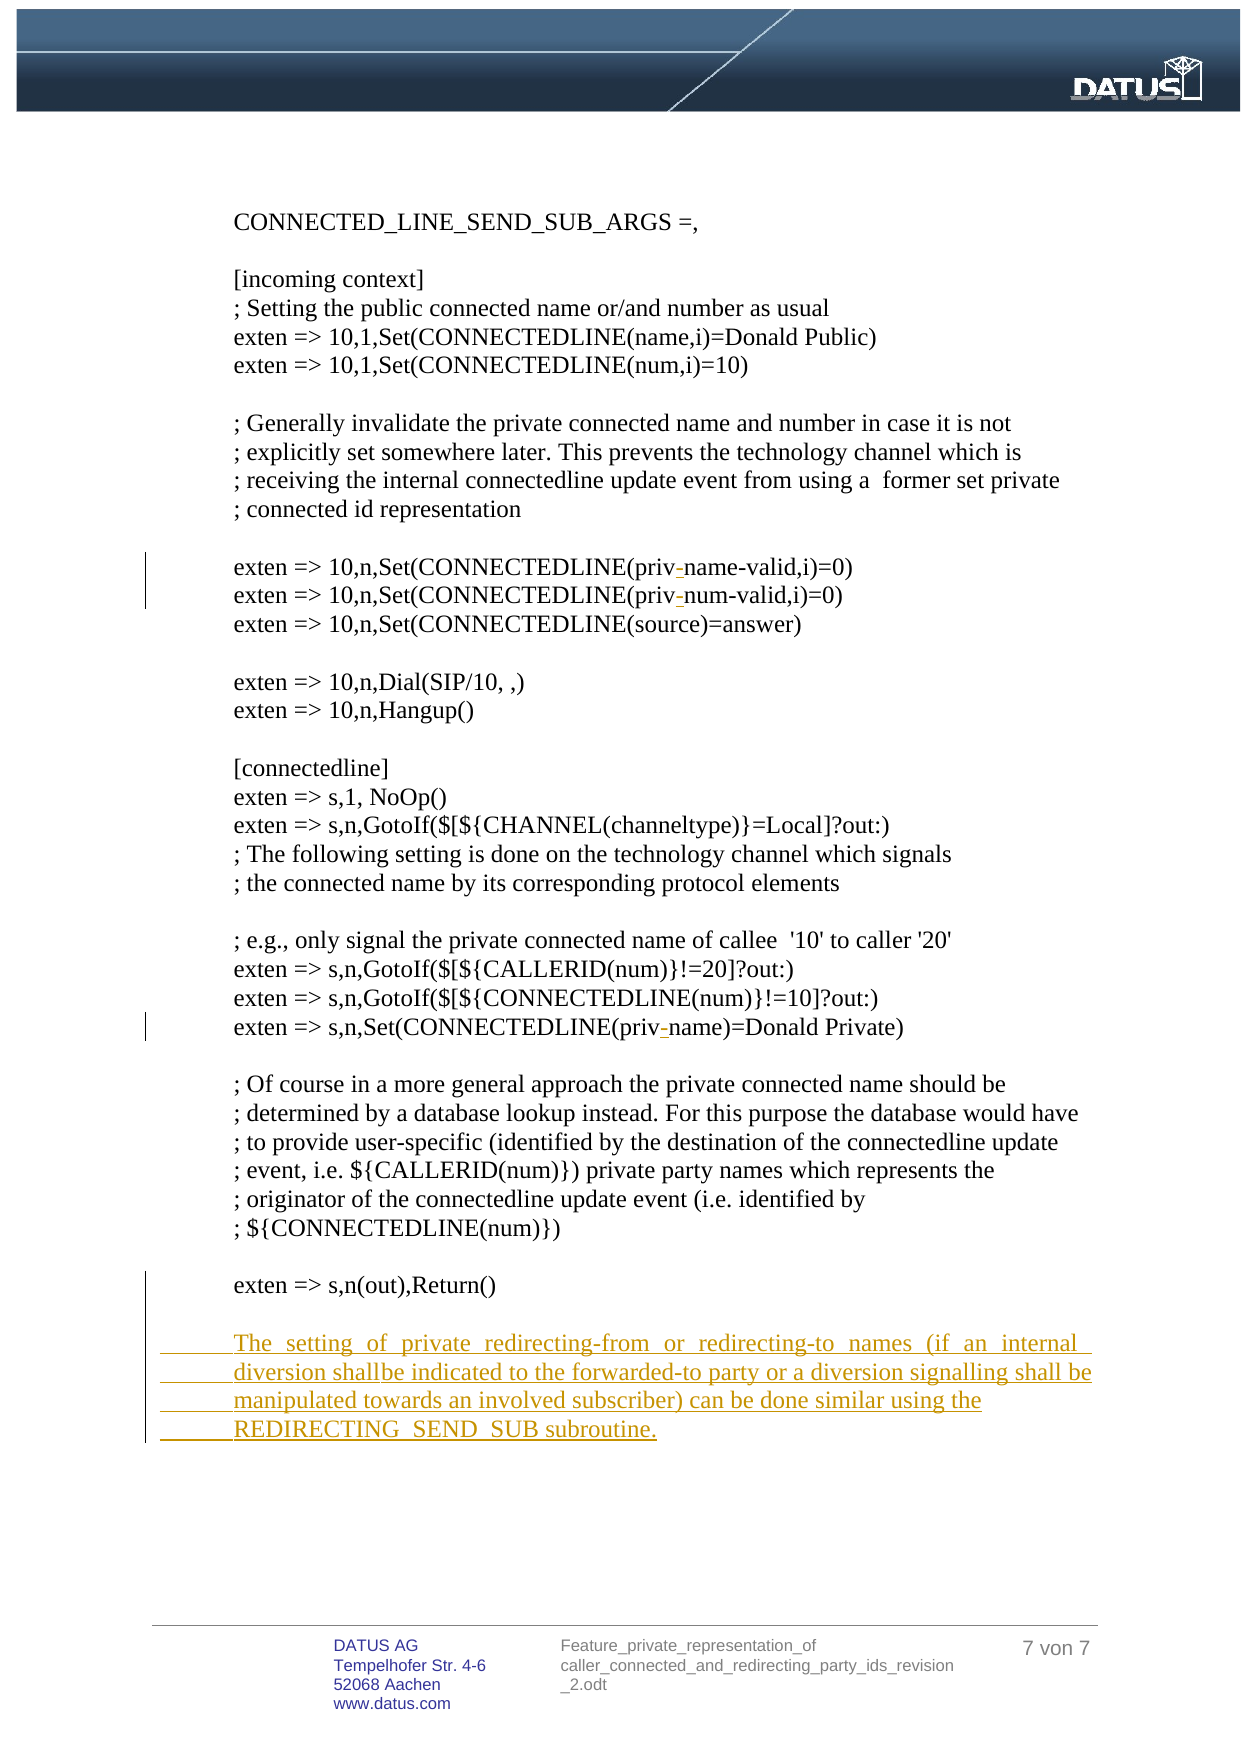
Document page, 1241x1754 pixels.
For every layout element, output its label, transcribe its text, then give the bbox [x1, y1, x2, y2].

text [connectedline] [159, 753, 1092, 782]
text ; receiving the internal connectedline update event from using a former set private [159, 466, 1092, 494]
text ; The following setting is done on the technology channel which signals [159, 839, 1092, 868]
text ; the connected name by its corresponding protocol elements [159, 868, 1092, 897]
text exten => s,1, NoOp() [159, 782, 1092, 811]
text ; to provide user-specific (identified by the destination of the connectedline update [159, 1127, 1092, 1156]
text exten => 10,n,Set(CONNECTEDLINE(priv-num-valid,i)=0) [159, 581, 1092, 609]
text ; Of course in a more general approach the private connected name should be [159, 1069, 1092, 1098]
text REDIRECTING_SEND_SUB subroutine. [159, 1414, 1092, 1443]
text ; ${CONNECTEDLINE(num)}) [159, 1213, 1092, 1242]
text exten => 10,n,Hangup() [159, 696, 1092, 724]
text exten => 10,n,Dial(SIP/10, ,) [159, 667, 1092, 696]
text ; Generally invalidate the private connected name and number in case it is not [159, 408, 1092, 437]
text [incoming context] [159, 264, 1092, 293]
text ; Setting the public connected name or/and number as usual [159, 293, 1092, 322]
text ; explicitly set somewhere later. This prevents the technology channel which is [159, 437, 1092, 466]
text exten => 10,n,Set(CONNECTEDLINE(source)=answer) [159, 609, 1092, 638]
picture [16, 9, 1241, 112]
text exten => 10,1,Set(CONNECTEDLINE(num,i)=10) [159, 351, 1092, 379]
text The setting of private redirecting-from or redirecting-to names (if an internal [159, 1328, 1092, 1353]
text exten => s,n,GotoIf($[${CHANNEL(channeltype)}=Local]?out:) [159, 811, 1092, 839]
text exten => s,n(out),Return() [159, 1271, 1092, 1299]
text exten => s,n,Set(CONNECTEDLINE(priv-name)=Donald Private) [159, 1012, 1092, 1041]
text CONNECTED_LINE_SEND_SUB_ARGS =, [159, 207, 1092, 236]
text ; event, i.e. ${CALLERID(num)}) private party names which represents the [159, 1156, 1092, 1184]
text ; connected id representation [159, 494, 1092, 523]
text exten => 10,n,Set(CONNECTEDLINE(priv-name-valid,i)=0) [159, 552, 1092, 581]
text exten => 10,1,Set(CONNECTEDLINE(name,i)=Donald Public) [159, 322, 1092, 351]
text exten => s,n,GotoIf($[${CALLERID(num)}!=20]?out:) [159, 954, 1092, 983]
text exten => s,n,GotoIf($[${CONNECTEDLINE(num)}!=10]?out:) [159, 983, 1092, 1012]
text ; determined by a database lookup instead. For this purpose the database would have [159, 1098, 1092, 1127]
text diversion shall be indicated to the forwarded-to party or a diversion signalling shall be manipulated towards an involved subscriber) can be done similar using the [159, 1354, 1092, 1414]
text ; e.g., only signal the private connected name of callee '10' to caller '20' [159, 926, 1092, 954]
text ; originator of the connectedline update event (i.e. identified by [159, 1184, 1092, 1213]
